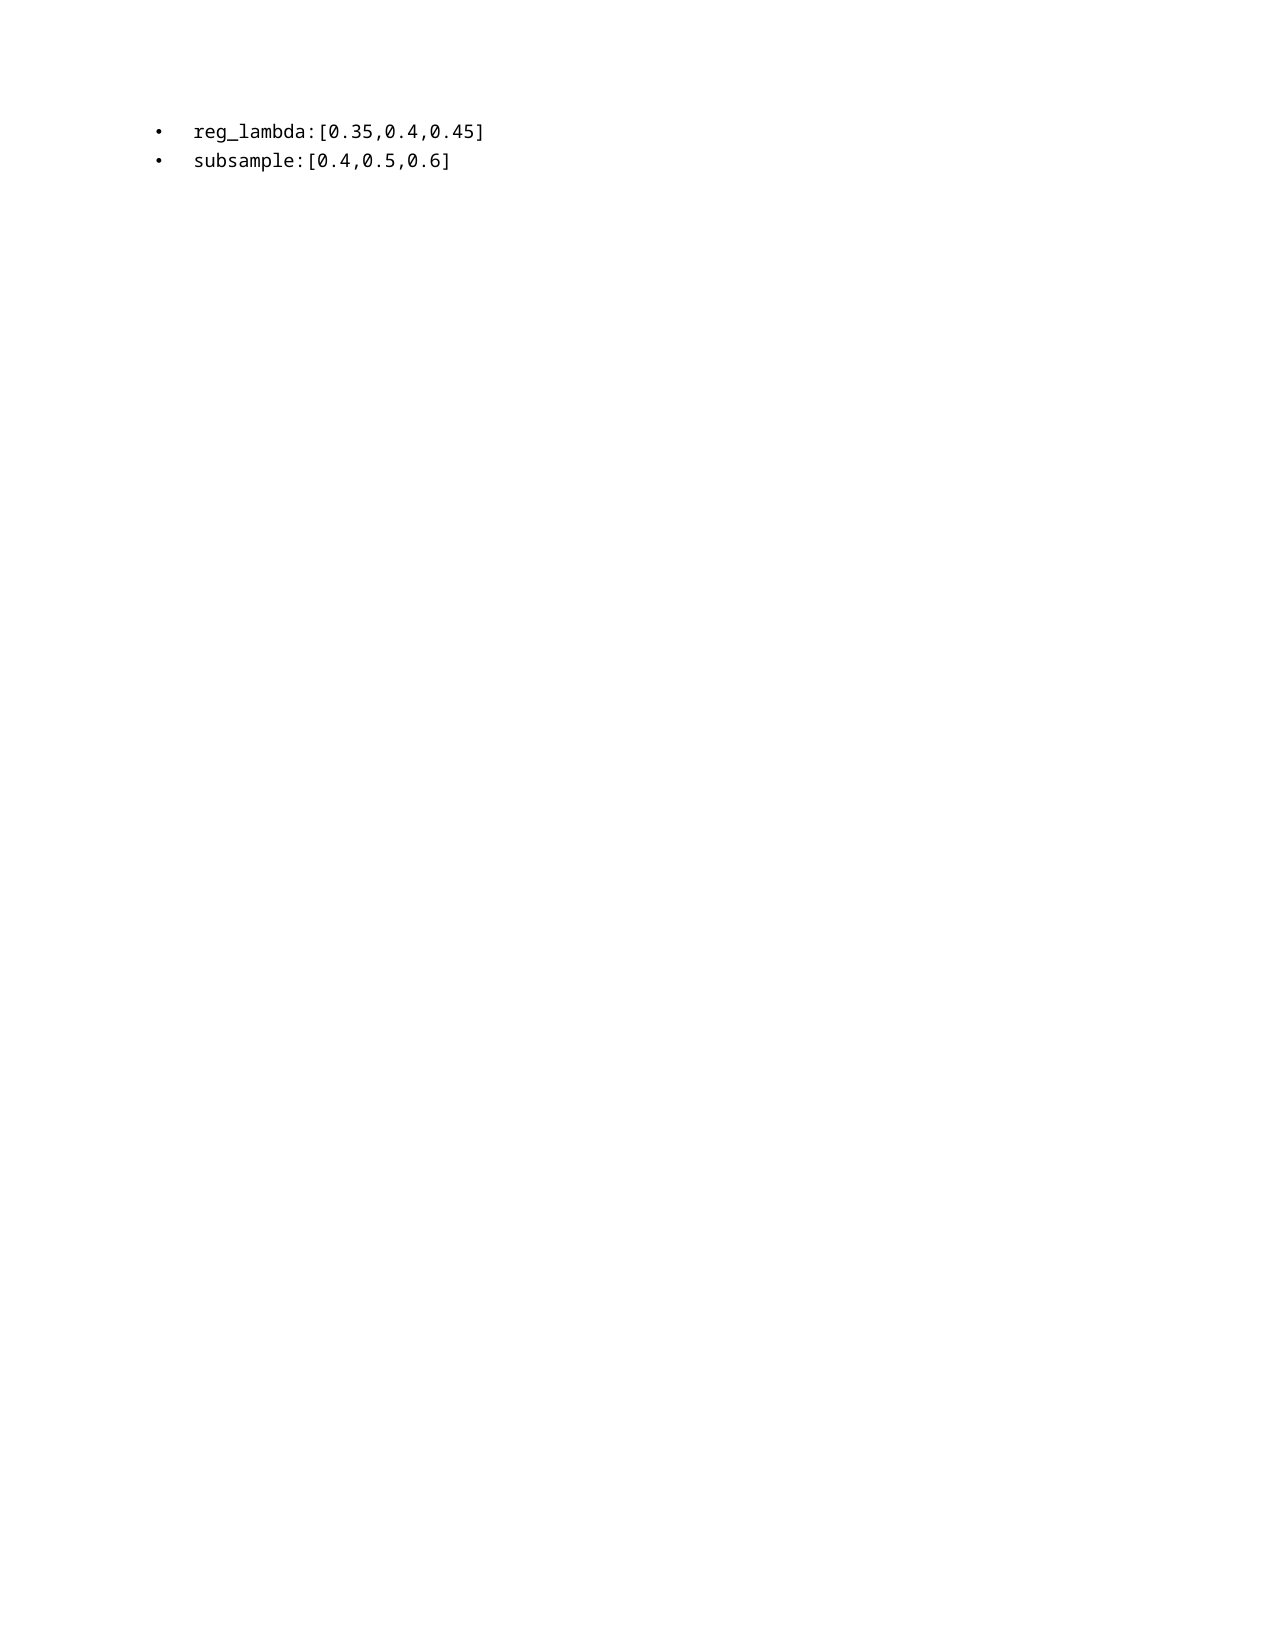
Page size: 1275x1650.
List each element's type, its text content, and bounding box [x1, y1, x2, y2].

list reg_lambda:[0.35,0.4,0.45] [156, 118, 1157, 144]
list subsample:[0.4,0.5,0.6] [156, 147, 1157, 173]
